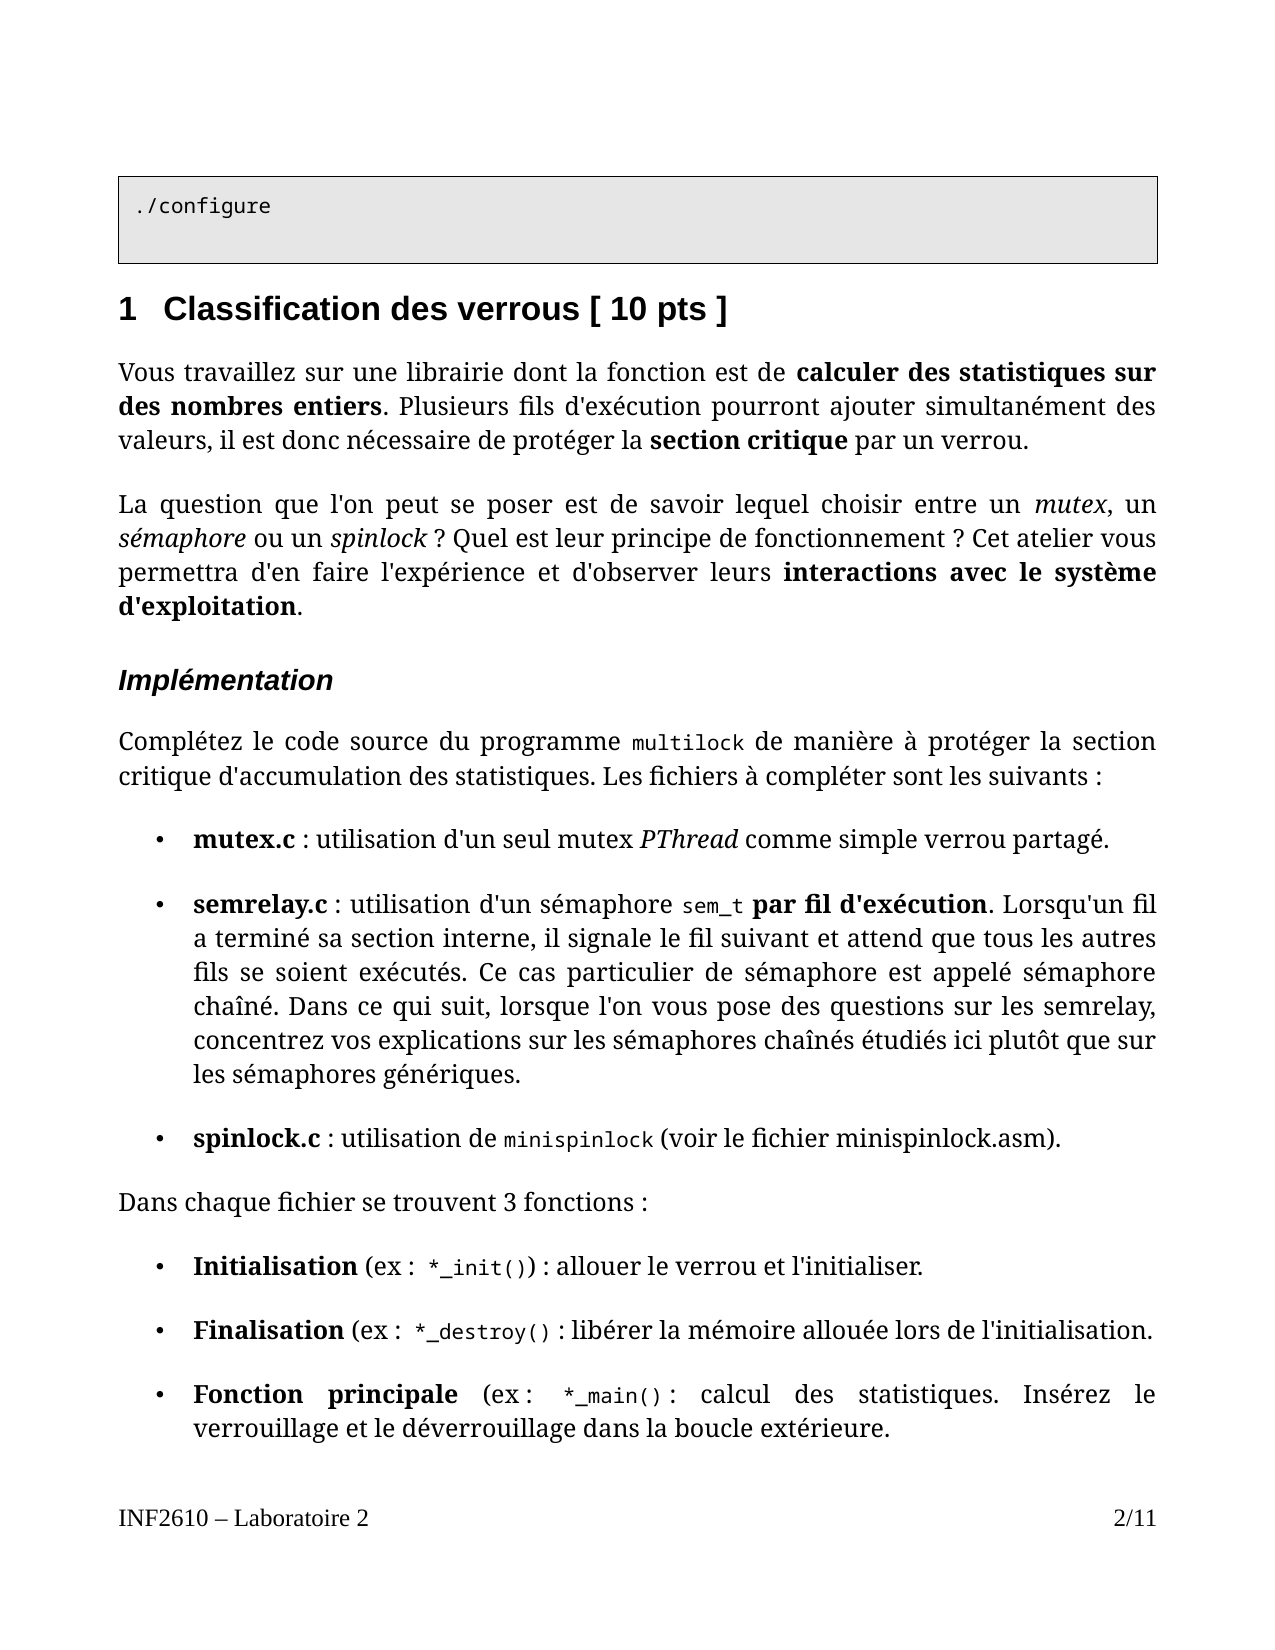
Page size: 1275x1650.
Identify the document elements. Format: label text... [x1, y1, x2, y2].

list Fonction principale (ex : *_main() : calcul des statistiques. Insérez le verrouillage et le déverrouillage dans la boucle extérieure. [156, 1377, 1157, 1445]
text La question que l'on peut se poser est de savoir lequel choisir entre un mutex, un sémaphore ou un spinlock ? Quel est leur principe de fonctionnement ? Cet atelier vous permettra d'en faire l'expérience et d'observer leurs interactions avec le système d'exploitation. [118, 487, 1157, 623]
text ./configure [119, 177, 1157, 205]
text Dans chaque fichier se trouvent 3 fonctions : [118, 1185, 1157, 1219]
list Finalisation (ex : *_destroy() : libérer la mémoire allouée lors de l'initialisation. [156, 1313, 1157, 1347]
list semrelay.c : utilisation d'un sémaphore sem_t par fil d'exécution. Lorsqu'un fil a terminé sa section interne, il signale le fil suivant et attend que tous les autres fils se soient exécutés. Ce cas particulier de sémaphore est appelé sémaphore chaîné. Dans ce qui suit, lorsque l'on vous pose des questions sur les semrelay, concentrez vos explications sur les sémaphores chaînés étudiés ici plutôt que sur les sémaphores génériques. [156, 886, 1157, 1091]
subtitle Implémentation [118, 663, 1157, 697]
text Complétez le code source du programme multilock de manière à protéger la section critique d'accumulation des statistiques. Les fichiers à compléter sont les suivants : [118, 724, 1157, 792]
list mutex.c : utilisation d'un seul mutex PThread comme simple verrou partagé. [156, 822, 1157, 856]
list Initialisation (ex : *_init()) : allouer le verrou et l'initialiser. [156, 1249, 1157, 1283]
list spinlock.c : utilisation de minispinlock (voir le fichier minispinlock.asm). [156, 1121, 1157, 1155]
subtitle Classification des verrous [ 10 pts ] [118, 288, 1157, 327]
text Vous travaillez sur une librairie dont la fonction est de calculer des statistiques sur des nombres entiers. Plusieurs fils d'exécution pourront ajouter simultanément des valeurs, il est donc nécessaire de protéger la section critique par un verrou. [118, 354, 1157, 457]
